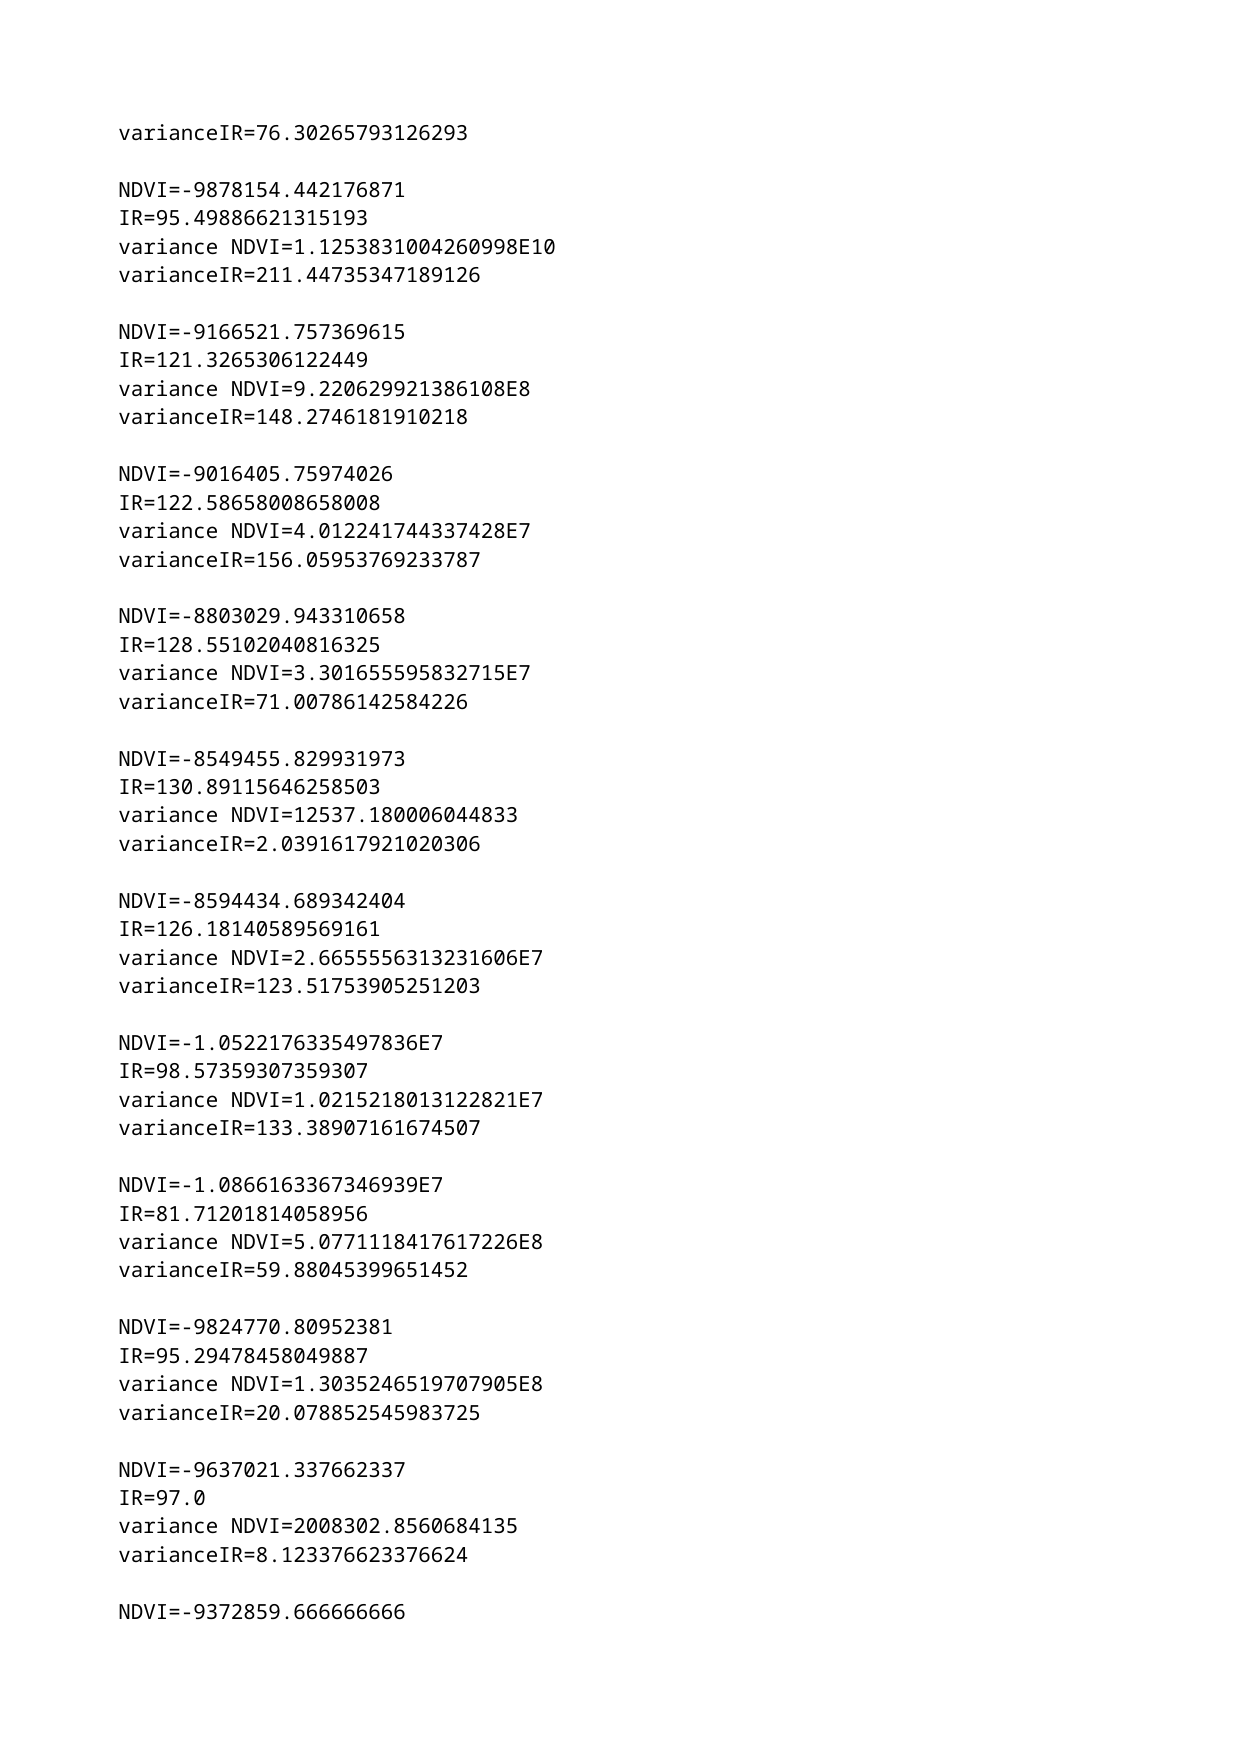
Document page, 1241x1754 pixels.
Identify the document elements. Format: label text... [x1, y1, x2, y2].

text varianceIR=2.0391617921020306 [118, 829, 1122, 857]
text IR=98.57359307359307 [118, 1057, 1122, 1085]
text variance NDVI=1.1253831004260998E10 [118, 232, 1122, 260]
text varianceIR=20.078852545983725 [118, 1398, 1122, 1426]
text varianceIR=8.123376623376624 [118, 1540, 1122, 1568]
text varianceIR=71.00786142584226 [118, 687, 1122, 715]
text varianceIR=211.44735347189126 [118, 260, 1122, 289]
text varianceIR=59.88045399651452 [118, 1256, 1122, 1284]
text NDVI=-1.0866163367346939E7 [118, 1170, 1122, 1199]
text NDVI=-8594434.689342404 [118, 886, 1122, 914]
text variance NDVI=5.0771118417617226E8 [118, 1227, 1122, 1256]
text NDVI=-8549455.829931973 [118, 744, 1122, 772]
text variance NDVI=9.220629921386108E8 [118, 374, 1122, 402]
text varianceIR=123.51753905251203 [118, 971, 1122, 1000]
text IR=122.58658008658008 [118, 488, 1122, 516]
text NDVI=-8803029.943310658 [118, 602, 1122, 630]
text variance NDVI=12537.180006044833 [118, 801, 1122, 829]
text NDVI=-9166521.757369615 [118, 317, 1122, 346]
text NDVI=-1.0522176335497836E7 [118, 1028, 1122, 1057]
text IR=95.49886621315193 [118, 203, 1122, 232]
text varianceIR=76.30265793126293 [118, 118, 1122, 147]
text NDVI=-9637021.337662337 [118, 1455, 1122, 1483]
text IR=97.0 [118, 1483, 1122, 1512]
text varianceIR=148.2746181910218 [118, 402, 1122, 431]
text IR=121.3265306122449 [118, 346, 1122, 374]
text variance NDVI=1.3035246519707905E8 [118, 1369, 1122, 1398]
text IR=126.18140589569161 [118, 914, 1122, 943]
text variance NDVI=2008302.8560684135 [118, 1512, 1122, 1540]
text IR=81.71201814058956 [118, 1199, 1122, 1227]
text IR=130.89115646258503 [118, 772, 1122, 801]
text variance NDVI=3.301655595832715E7 [118, 658, 1122, 687]
text NDVI=-9824770.80952381 [118, 1312, 1122, 1341]
text NDVI=-9016405.75974026 [118, 459, 1122, 488]
text varianceIR=156.05953769233787 [118, 545, 1122, 573]
text NDVI=-9372859.666666666 [118, 1597, 1122, 1625]
text IR=128.55102040816325 [118, 630, 1122, 658]
text variance NDVI=4.012241744337428E7 [118, 516, 1122, 545]
text variance NDVI=2.6655556313231606E7 [118, 943, 1122, 971]
text variance NDVI=1.0215218013122821E7 [118, 1085, 1122, 1113]
text NDVI=-9878154.442176871 [118, 175, 1122, 203]
text varianceIR=133.38907161674507 [118, 1113, 1122, 1142]
text IR=95.29478458049887 [118, 1341, 1122, 1369]
